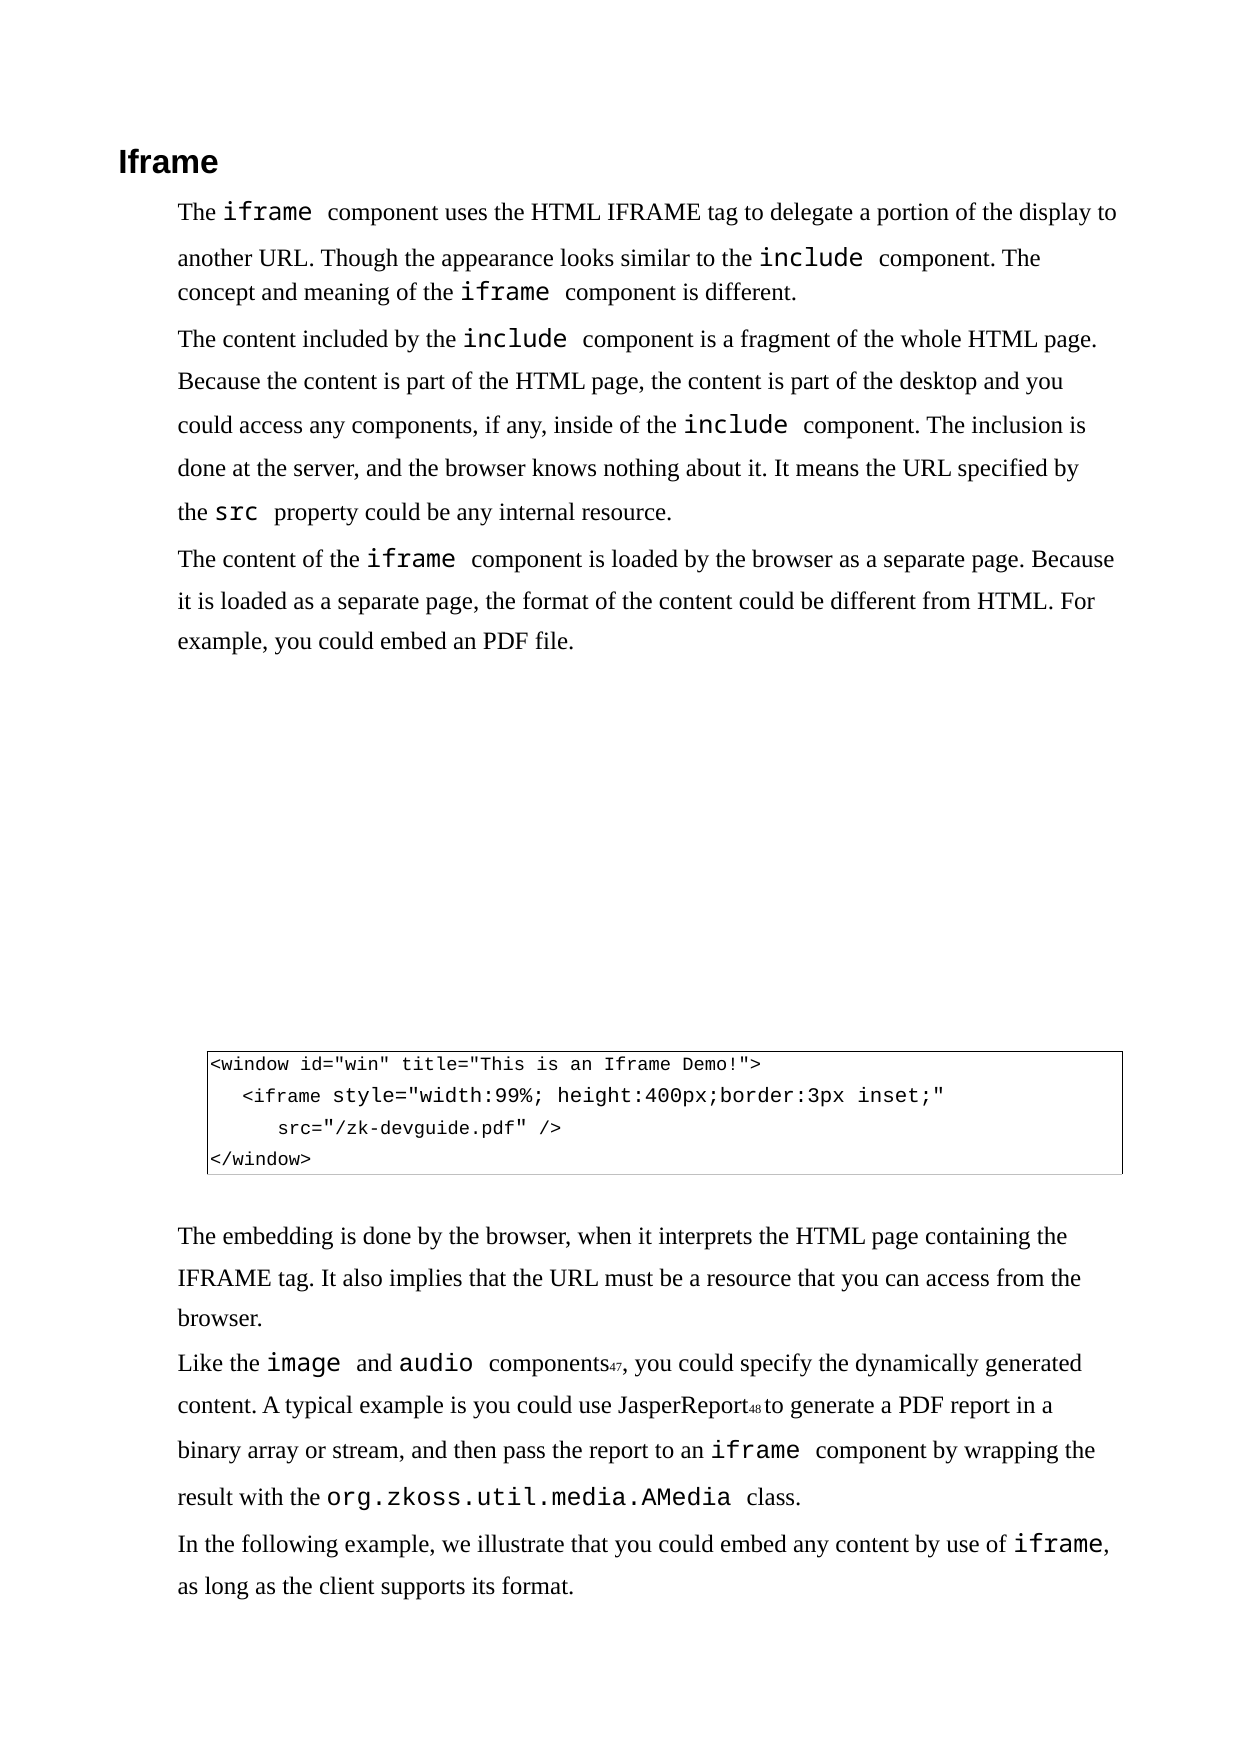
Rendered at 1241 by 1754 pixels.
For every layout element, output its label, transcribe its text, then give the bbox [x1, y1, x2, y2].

text </window> [208, 1147, 1122, 1174]
text another URL. Though the appearance looks similar to the include component. The concept and meaning of the iframe component is different. [177, 240, 1122, 308]
text IFRAME tag. It also implies that the URL must be a resource that you can access from the [177, 1264, 1122, 1292]
text binary array or stream, and then pass the report to an iframe component by wrapping the [177, 1432, 1122, 1466]
text could access any components, if any, inside of the include component. The inclusion is [177, 407, 1122, 441]
text as long as the client supports its format. [177, 1572, 1122, 1599]
text the src property could be any internal resource. [177, 494, 1122, 528]
text <window id="win" title="This is an Iframe Demo!"> [208, 1052, 1122, 1076]
text browser. [177, 1304, 1122, 1332]
text The content of the iframe component is loaded by the browser as a separate page. Because [177, 540, 1122, 574]
text <iframe style="width:99%; height:400px;border:3px inset;" [208, 1082, 1122, 1108]
subtitle Iframe [118, 143, 1122, 181]
text The embedding is done by the browser, when it interprets the HTML page containing the [177, 1218, 1122, 1252]
text src="/zk-devguide.pdf" /> [208, 1114, 1122, 1141]
text it is loaded as a separate page, the format of the content could be different from HTML. For [177, 587, 1122, 615]
text Because the content is part of the HTML page, the content is part of the desktop and you [177, 367, 1122, 394]
text In the following example, we illustrate that you could embed any content by use of iframe, [177, 1525, 1122, 1559]
text The iframe component uses the HTML IFRAME tag to delegate a portion of the display to [177, 193, 1122, 227]
text The content included by the include component is a fragment of the whole HTML page. [177, 320, 1122, 354]
text done at the server, and the browser knows nothing about it. It means the URL specified by [177, 454, 1122, 481]
text example, you could embed an PDF file. [177, 627, 1122, 655]
text content. A typical example is you could use JasperReport48 to generate a PDF report in a [177, 1391, 1122, 1419]
text result with the org.zkoss.util.media.AMedia class. [177, 1478, 1122, 1513]
text Like the image and audio components47, you could specify the dynamically generated [177, 1345, 1122, 1379]
